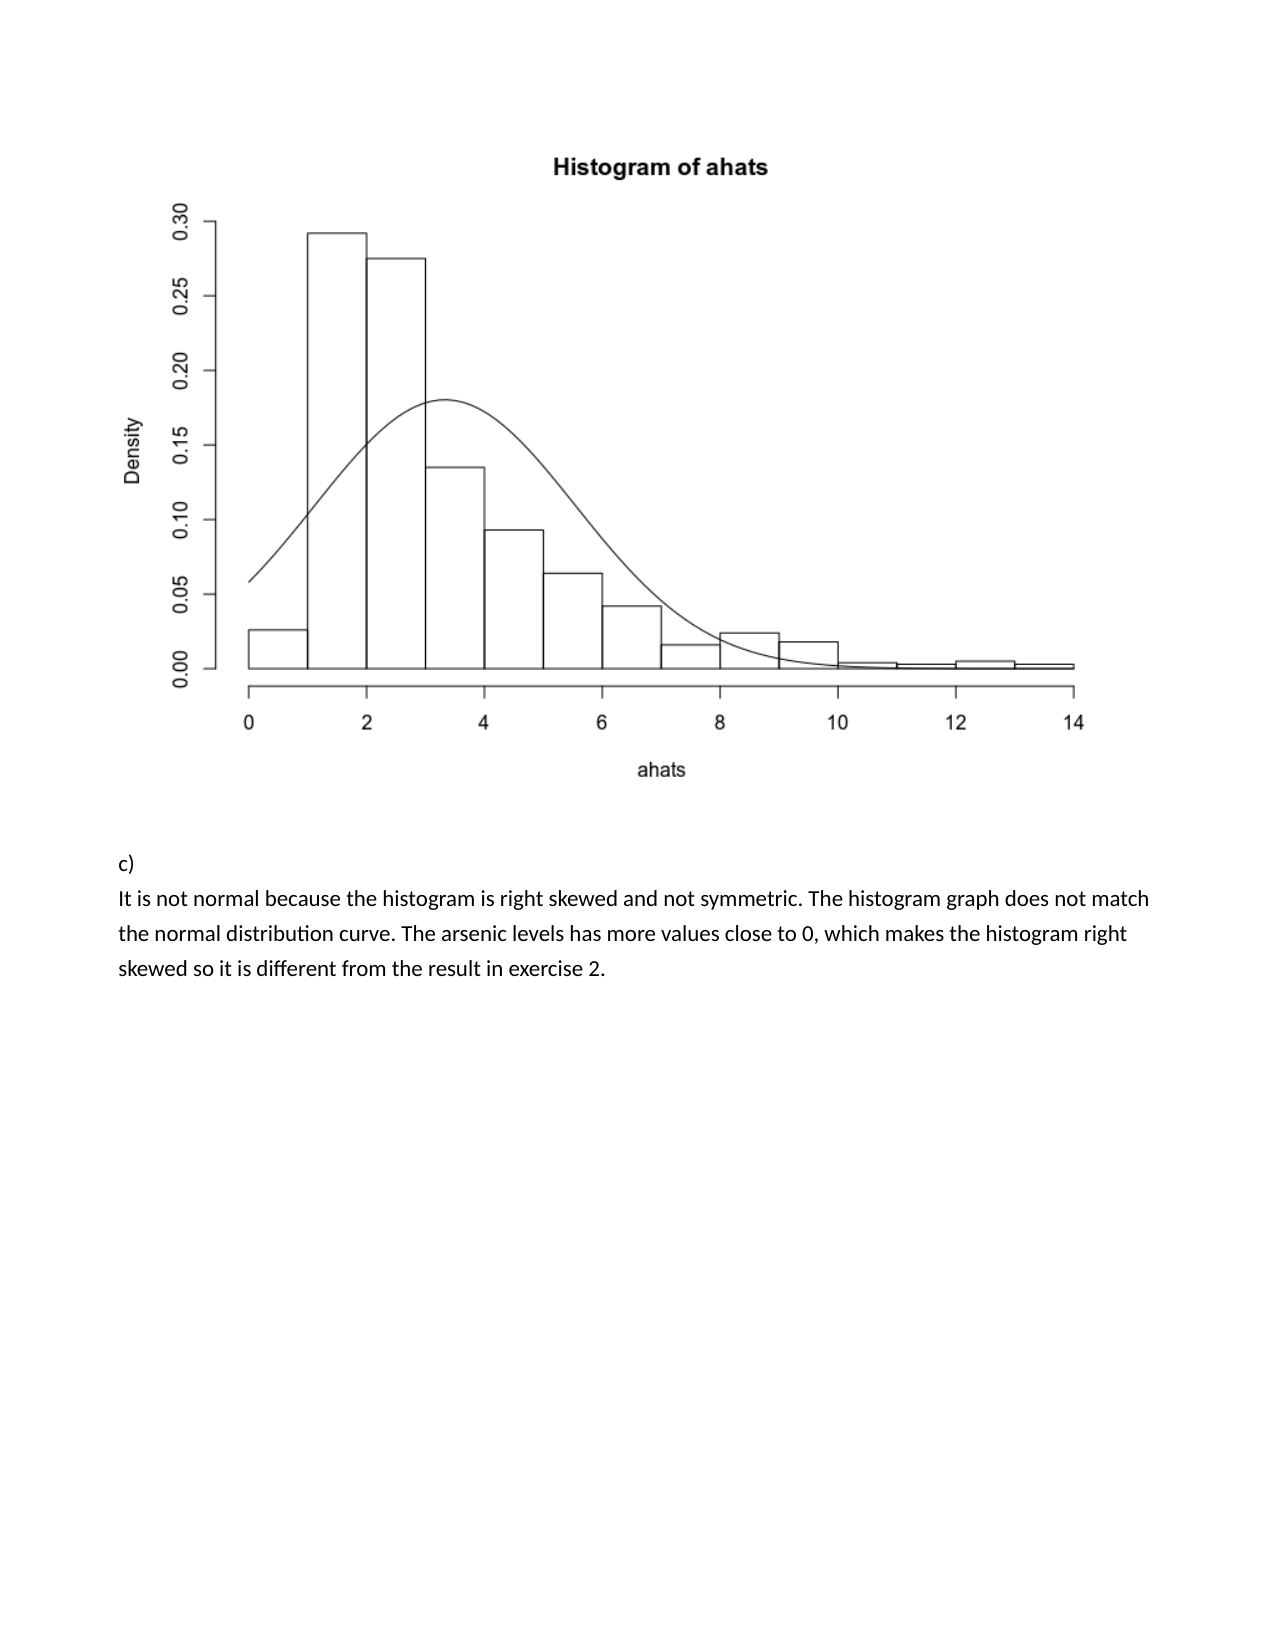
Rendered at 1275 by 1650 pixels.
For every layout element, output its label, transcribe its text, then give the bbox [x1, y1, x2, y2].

picture [118, 118, 1157, 808]
text It is not normal because the histogram is right skewed and not symmetric. The histogram graph does not match the normal distribution curve. The arsenic levels has more values close to 0, which makes the histogram right skewed so it is different from the result in exercise 2. [118, 884, 1157, 982]
text c) [118, 849, 1157, 877]
